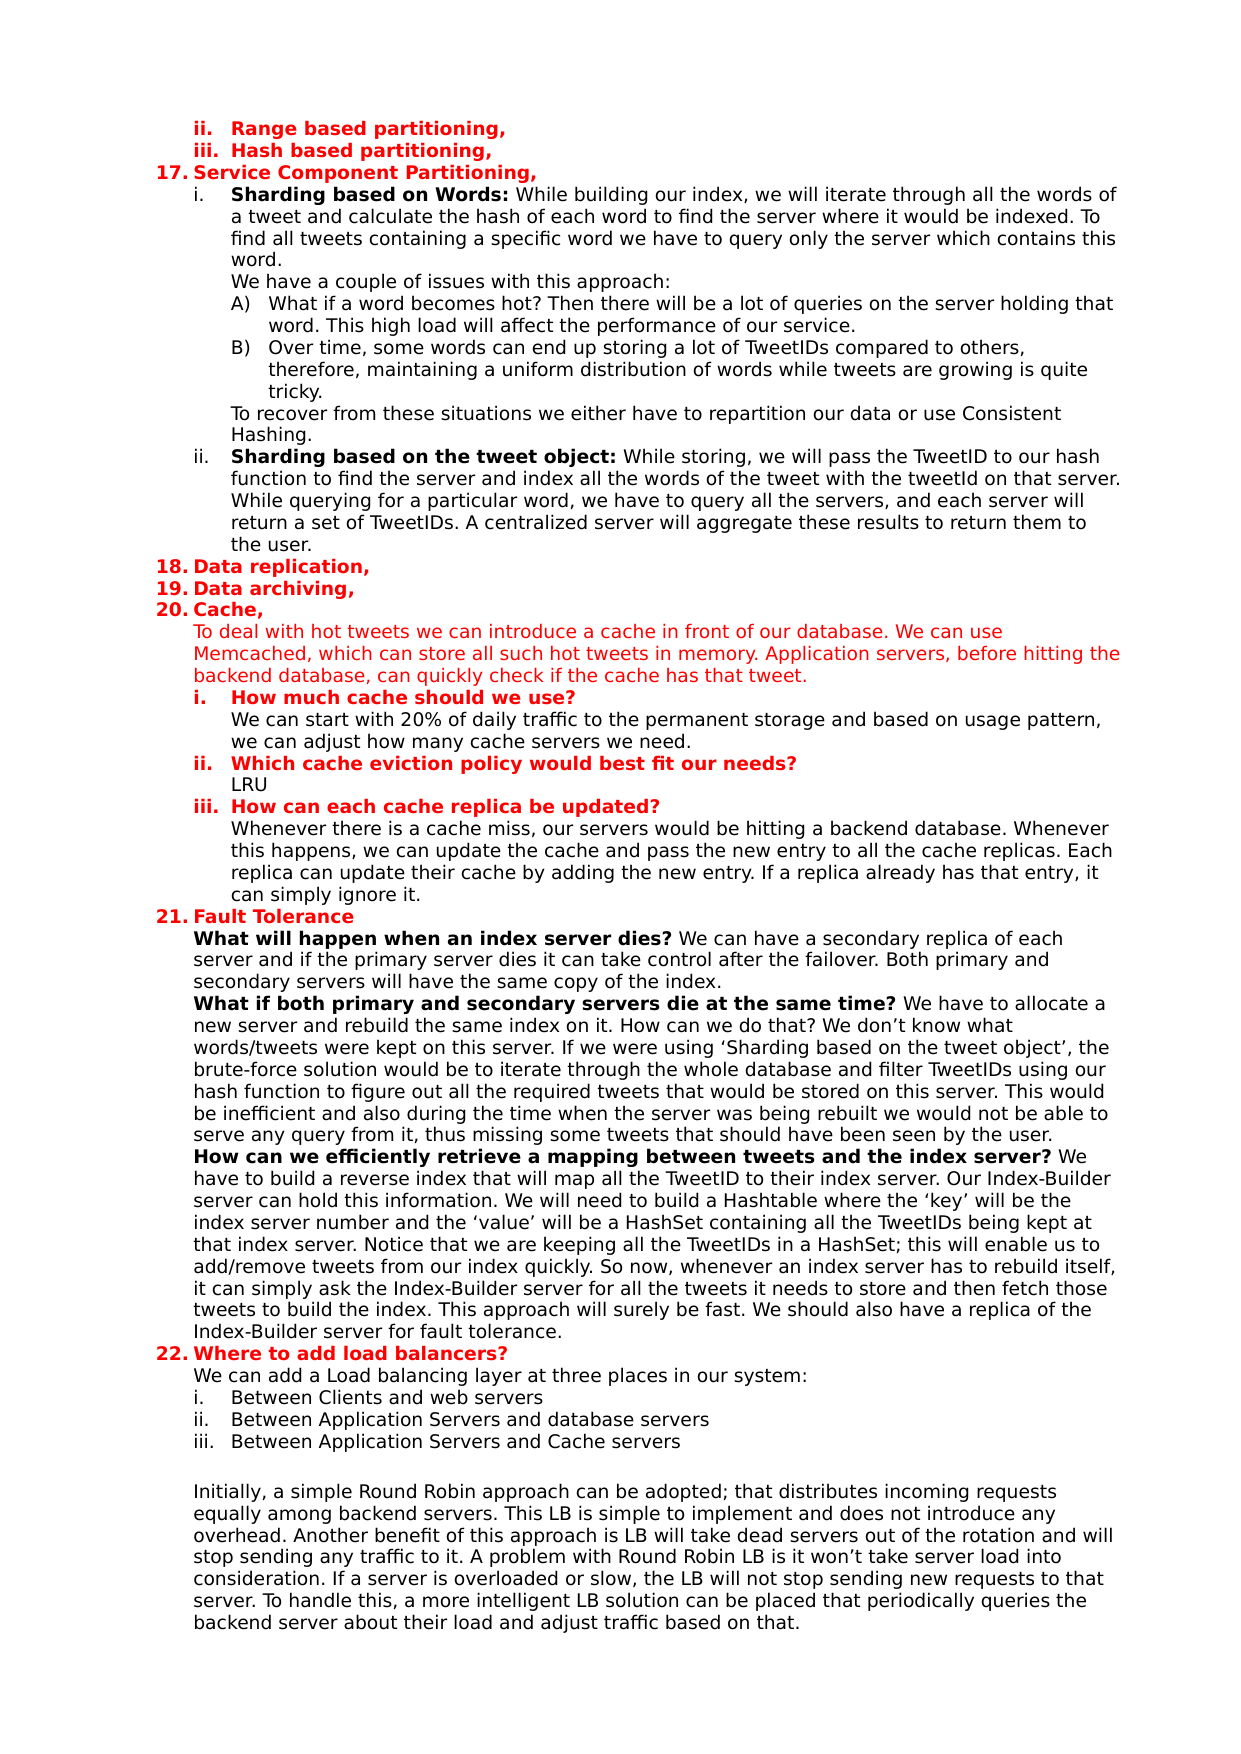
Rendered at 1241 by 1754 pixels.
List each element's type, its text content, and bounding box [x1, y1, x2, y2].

list To recover from these situations we either have to repartition our data or use Consistent Hashing. [193, 402, 1122, 446]
list Where to add load balancers? [156, 1343, 1122, 1365]
list Range based partitioning, [193, 118, 1122, 140]
list Data archiving, [156, 577, 1122, 599]
list Between Application Servers and Cache servers [193, 1431, 1122, 1452]
list How can each cache replica be updated? [193, 796, 1122, 818]
list Between Clients and web servers [193, 1387, 1122, 1409]
list Whenever there is a cache miss, our servers would be hitting a backend database. Whenever this happens, we can update the cache and pass the new entry to all the cache replicas. Each replica can update their cache by adding the new entry. If a replica already has that entry, it can simply ignore it. [193, 818, 1122, 906]
list What will happen when an index server dies? We can have a secondary replica of each server and if the primary server dies it can take control after the failover. Both primary and secondary servers will have the same copy of the index. [156, 927, 1122, 993]
list Cache, [156, 599, 1122, 621]
list Initially, a simple Round Robin approach can be adopted; that distributes incoming requests equally among backend servers. This LB is simple to implement and does not introduce any overhead. Another benefit of this approach is LB will take dead servers out of the rotation and will stop sending any traffic to it. A problem with Round Robin LB is it won’t take server load into consideration. If a server is overloaded or slow, the LB will not stop sending new requests to that server. To handle this, a more intelligent LB solution can be placed that periodically queries the backend server about their load and adjust traffic based on that. [156, 1481, 1122, 1634]
list Sharding based on Words: While building our index, we will iterate through all the words of a tweet and calculate the hash of each word to find the server where it would be indexed. To find all tweets containing a specific word we have to query only the server which contains this word. [193, 184, 1122, 271]
list Service Component Partitioning, [156, 162, 1122, 184]
list To deal with hot tweets we can introduce a cache in front of our database. We can use Memcached, which can store all such hot tweets in memory. Application servers, before hitting the backend database, can quickly check if the cache has that tweet. [156, 621, 1122, 687]
list We can start with 20% of daily traffic to the permanent storage and based on usage pattern, we can adjust how many cache servers we need. [193, 709, 1122, 752]
list We have a couple of issues with this approach: [193, 271, 1122, 293]
list How much cache should we use? [193, 687, 1122, 709]
list What if both primary and secondary servers die at the same time? We have to allocate a new server and rebuild the same index on it. How can we do that? We don’t know what words/tweets were kept on this server. If we were using ‘Sharding based on the tweet object’, the brute-force solution would be to iterate through the whole database and filter TweetIDs using our hash function to figure out all the required tweets that would be stored on this server. This would be inefficient and also during the time when the server was being rebuilt we would not be able to serve any query from it, thus missing some tweets that should have been seen by the user. [156, 993, 1122, 1146]
list Sharding based on the tweet object: While storing, we will pass the TweetID to our hash function to find the server and index all the words of the tweet with the tweetId on that server. While querying for a particular word, we have to query all the servers, and each server will return a set of TweetIDs. A centralized server will aggregate these results to return them to the user. [193, 446, 1122, 556]
list Hash based partitioning, [193, 140, 1122, 162]
list Fault Tolerance [156, 906, 1122, 927]
list We can add a Load balancing layer at three places in our system: [156, 1365, 1122, 1387]
list Between Application Servers and database servers [193, 1409, 1122, 1431]
list LRU [193, 774, 1122, 796]
list How can we efficiently retrieve a mapping between tweets and the index server? We have to build a reverse index that will map all the TweetID to their index server. Our Index-Builder server can hold this information. We will need to build a Hashtable where the ‘key’ will be the index server number and the ‘value’ will be a HashSet containing all the TweetIDs being kept at that index server. Notice that we are keeping all the TweetIDs in a HashSet; this will enable us to add/remove tweets from our index quickly. So now, whenever an index server has to rebuild itself, it can simply ask the Index-Builder server for all the tweets it needs to store and then fetch those tweets to build the index. This approach will surely be fast. We should also have a replica of the Index-Builder server for fault tolerance. [156, 1146, 1122, 1343]
list Over time, some words can end up storing a lot of TweetIDs compared to others, therefore, maintaining a uniform distribution of words while tweets are growing is quite tricky. [231, 337, 1122, 402]
list Data replication, [156, 556, 1122, 577]
list Which cache eviction policy would best fit our needs? [193, 752, 1122, 774]
list What if a word becomes hot? Then there will be a lot of queries on the server holding that word. This high load will affect the performance of our service. [231, 293, 1122, 337]
